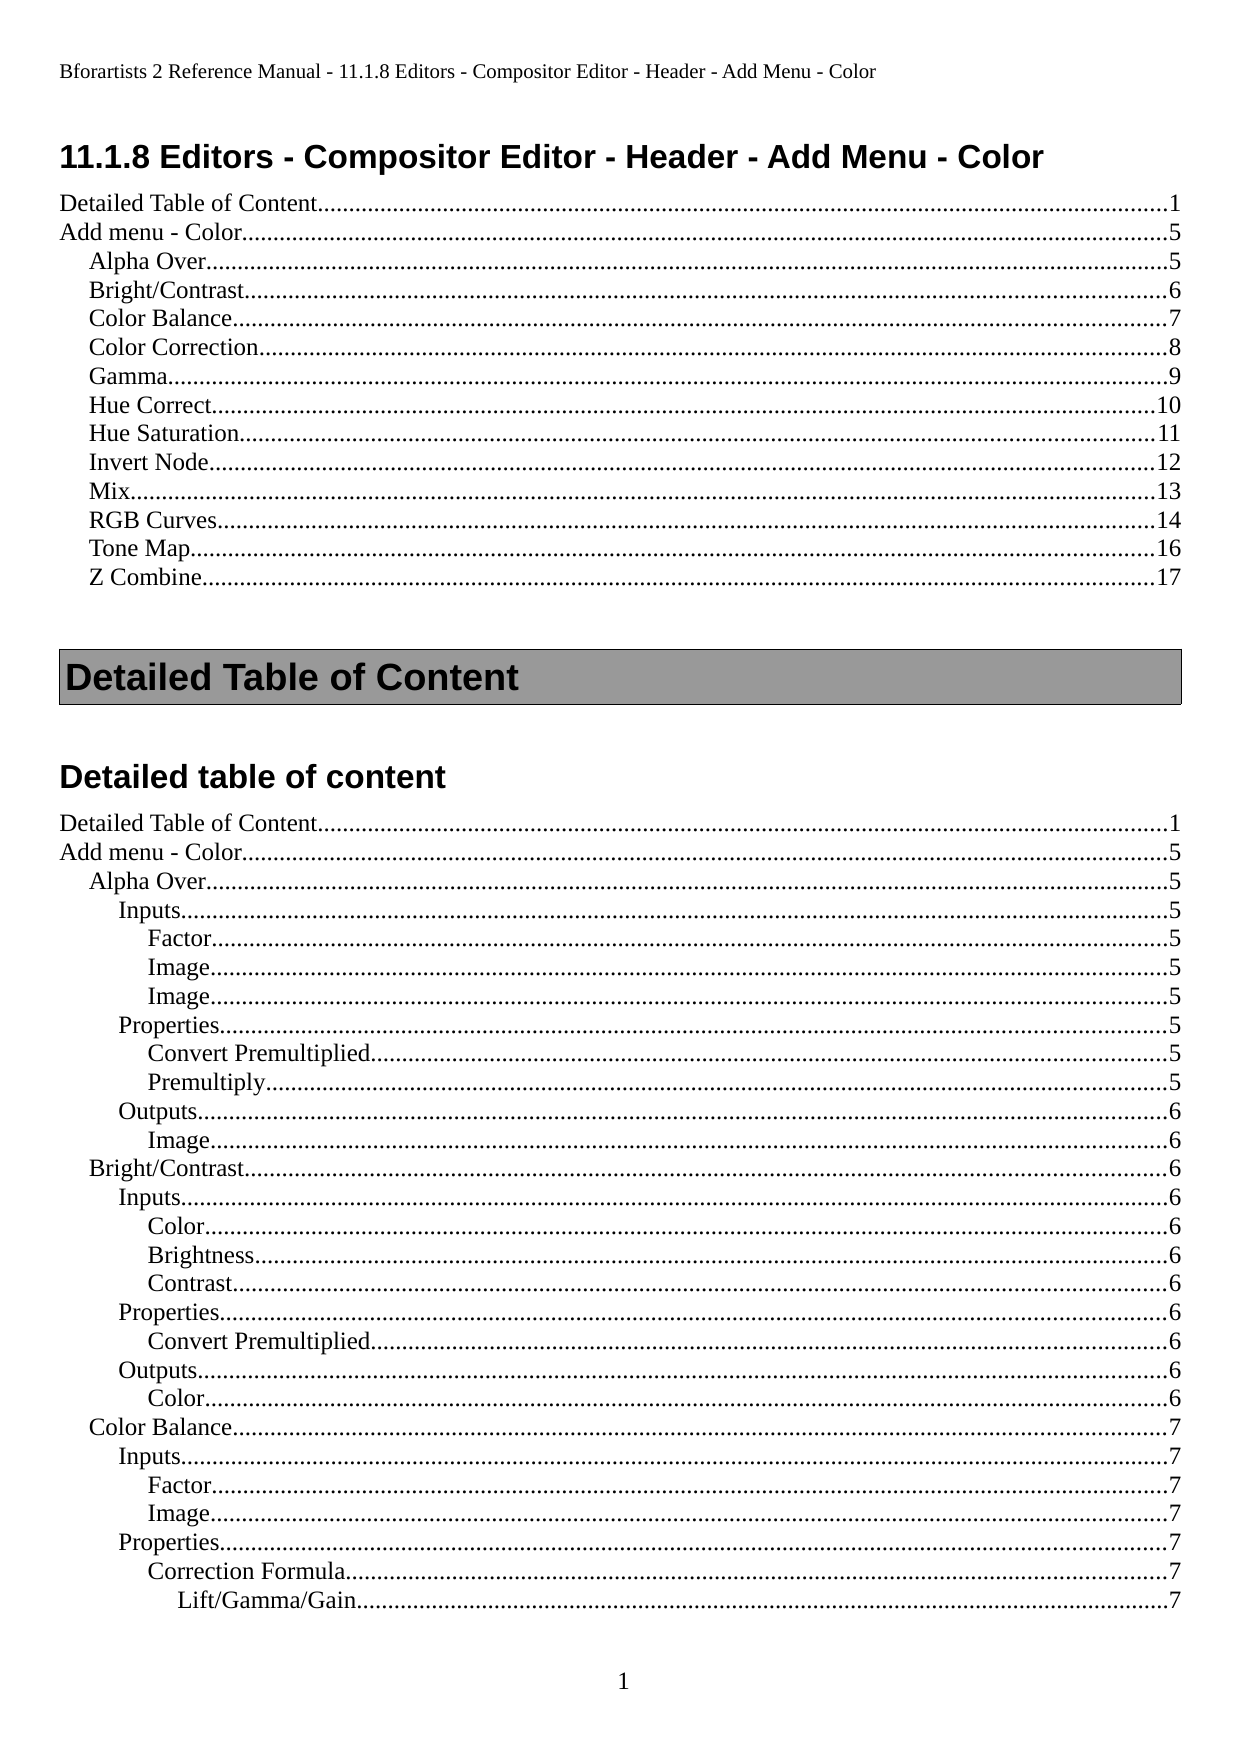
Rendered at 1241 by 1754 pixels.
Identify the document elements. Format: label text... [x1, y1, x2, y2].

text Color Balance 7 [88, 1412, 1181, 1441]
text Add menu - Color 5 [59, 837, 1181, 866]
text Tone Map 16 [88, 533, 1181, 562]
text Bright/Contrast 6 [88, 1153, 1181, 1182]
text Inputs 5 [118, 895, 1181, 923]
text Alpha Over 5 [88, 246, 1181, 275]
text Inputs 7 [118, 1441, 1181, 1470]
text Color Correction 8 [88, 332, 1181, 361]
text Properties 6 [118, 1297, 1181, 1326]
text Color 6 [147, 1211, 1181, 1240]
text Image 7 [147, 1498, 1181, 1527]
text Color Balance 7 [88, 303, 1181, 332]
text Convert Premultiplied 6 [147, 1326, 1181, 1355]
text Properties 5 [118, 1010, 1181, 1038]
text Premultiply 5 [147, 1067, 1181, 1096]
text Correction Formula 7 [147, 1556, 1181, 1585]
text Bright/Contrast 6 [88, 275, 1181, 303]
text Detailed Table of Content 1 [59, 808, 1181, 837]
text Lift/Gamma/Gain 7 [177, 1585, 1181, 1613]
subtitle 11.1.8 Editors - Compositor Editor - Header - Add Menu - Color [59, 138, 1181, 176]
text Factor 7 [147, 1470, 1181, 1498]
text Hue Correct 10 [88, 390, 1181, 418]
text Factor 5 [147, 923, 1181, 952]
table_header Detailed Table of Content [60, 650, 1181, 704]
text Detailed Table of Content 1 [59, 188, 1181, 217]
text Inputs 6 [118, 1182, 1181, 1211]
text Outputs 6 [118, 1096, 1181, 1125]
text RGB Curves 14 [88, 505, 1181, 533]
text Invert Node 12 [88, 447, 1181, 476]
text Mix 13 [88, 476, 1181, 505]
text Z Combine 17 [88, 562, 1181, 591]
text Image 5 [147, 981, 1181, 1010]
text Add menu - Color 5 [59, 217, 1181, 246]
text Brightness 6 [147, 1240, 1181, 1268]
text Convert Premultiplied 5 [147, 1038, 1181, 1067]
text Contrast 6 [147, 1268, 1181, 1297]
text Image 6 [147, 1125, 1181, 1153]
text Properties 7 [118, 1527, 1181, 1556]
text Hue Saturation 11 [88, 418, 1181, 447]
text Alpha Over 5 [88, 866, 1181, 895]
text Image 5 [147, 952, 1181, 981]
text Gamma 9 [88, 361, 1181, 390]
subtitle Detailed table of content [59, 758, 1181, 796]
text Color 6 [147, 1383, 1181, 1412]
text Outputs 6 [118, 1355, 1181, 1383]
